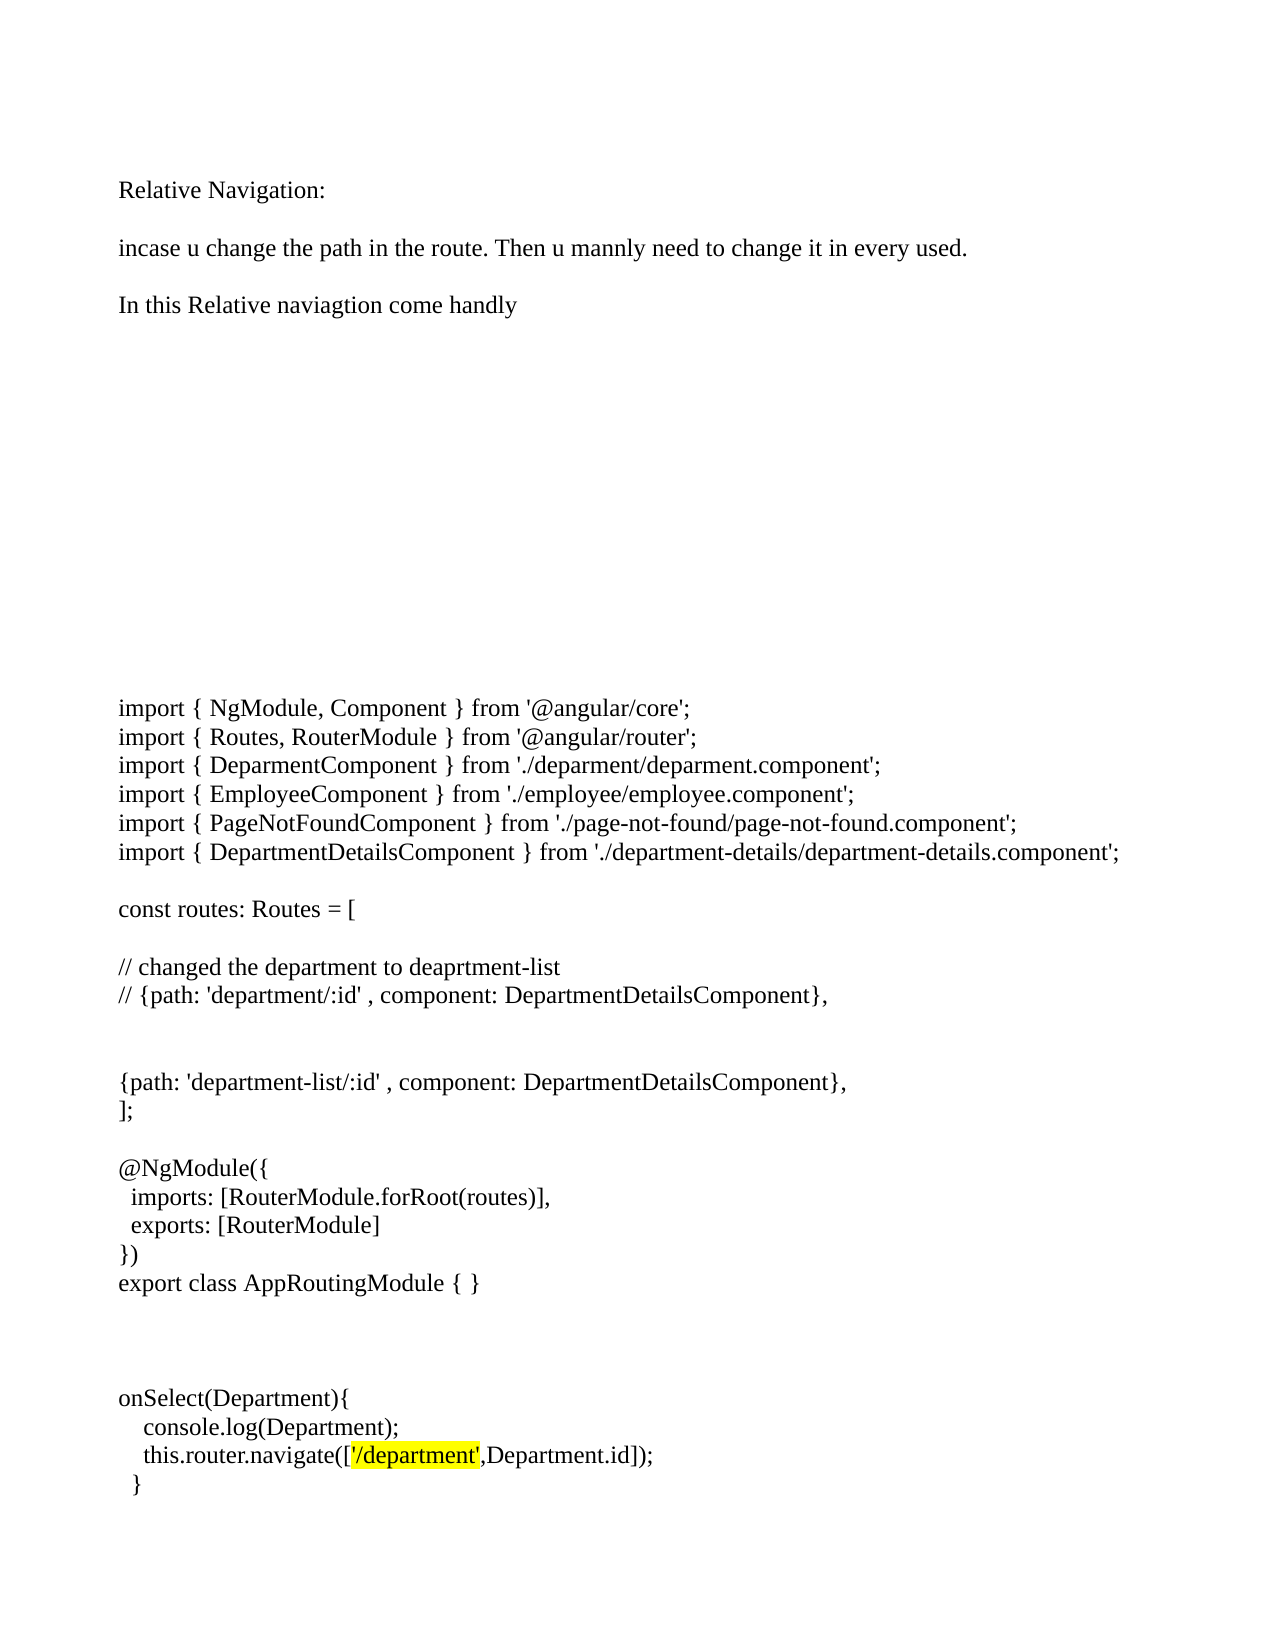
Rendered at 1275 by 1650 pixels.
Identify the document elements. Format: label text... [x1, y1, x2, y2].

text import { NgModule, Component } from '@angular/core'; [118, 693, 1157, 722]
text } [118, 1469, 1157, 1498]
text import { DeparmentComponent } from './deparment/deparment.component'; [118, 751, 1157, 779]
text import { DepartmentDetailsComponent } from './department-details/department-details.component'; [118, 837, 1157, 866]
text // {path: 'department/:id' , component: DepartmentDetailsComponent}, [118, 981, 1157, 1009]
text }) [118, 1239, 1157, 1268]
text incase u change the path in the route. Then u mannly need to change it in every used. [118, 233, 1157, 262]
text ]; [118, 1096, 1157, 1124]
text @NgModule({ [118, 1153, 1157, 1182]
text Relative Navigation: [118, 176, 1157, 204]
text In this Relative naviagtion come handly [118, 291, 1157, 319]
text import { PageNotFoundComponent } from './page-not-found/page-not-found.component'; [118, 808, 1157, 837]
text import { Routes, RouterModule } from '@angular/router'; [118, 722, 1157, 751]
text export class AppRoutingModule { } [118, 1268, 1157, 1297]
text onSelect(Department){ [118, 1383, 1157, 1412]
text // changed the department to deaprtment-list [118, 952, 1157, 981]
text imports: [RouterModule.forRoot(routes)], [118, 1182, 1157, 1211]
text console.log(Department); [118, 1412, 1157, 1441]
text this.router.navigate(['/department',Department.id]); [118, 1441, 1157, 1469]
text {path: 'department-list/:id' , component: DepartmentDetailsComponent}, [118, 1067, 1157, 1096]
text const routes: Routes = [ [118, 894, 1157, 923]
text exports: [RouterModule] [118, 1211, 1157, 1239]
text import { EmployeeComponent } from './employee/employee.component'; [118, 779, 1157, 808]
